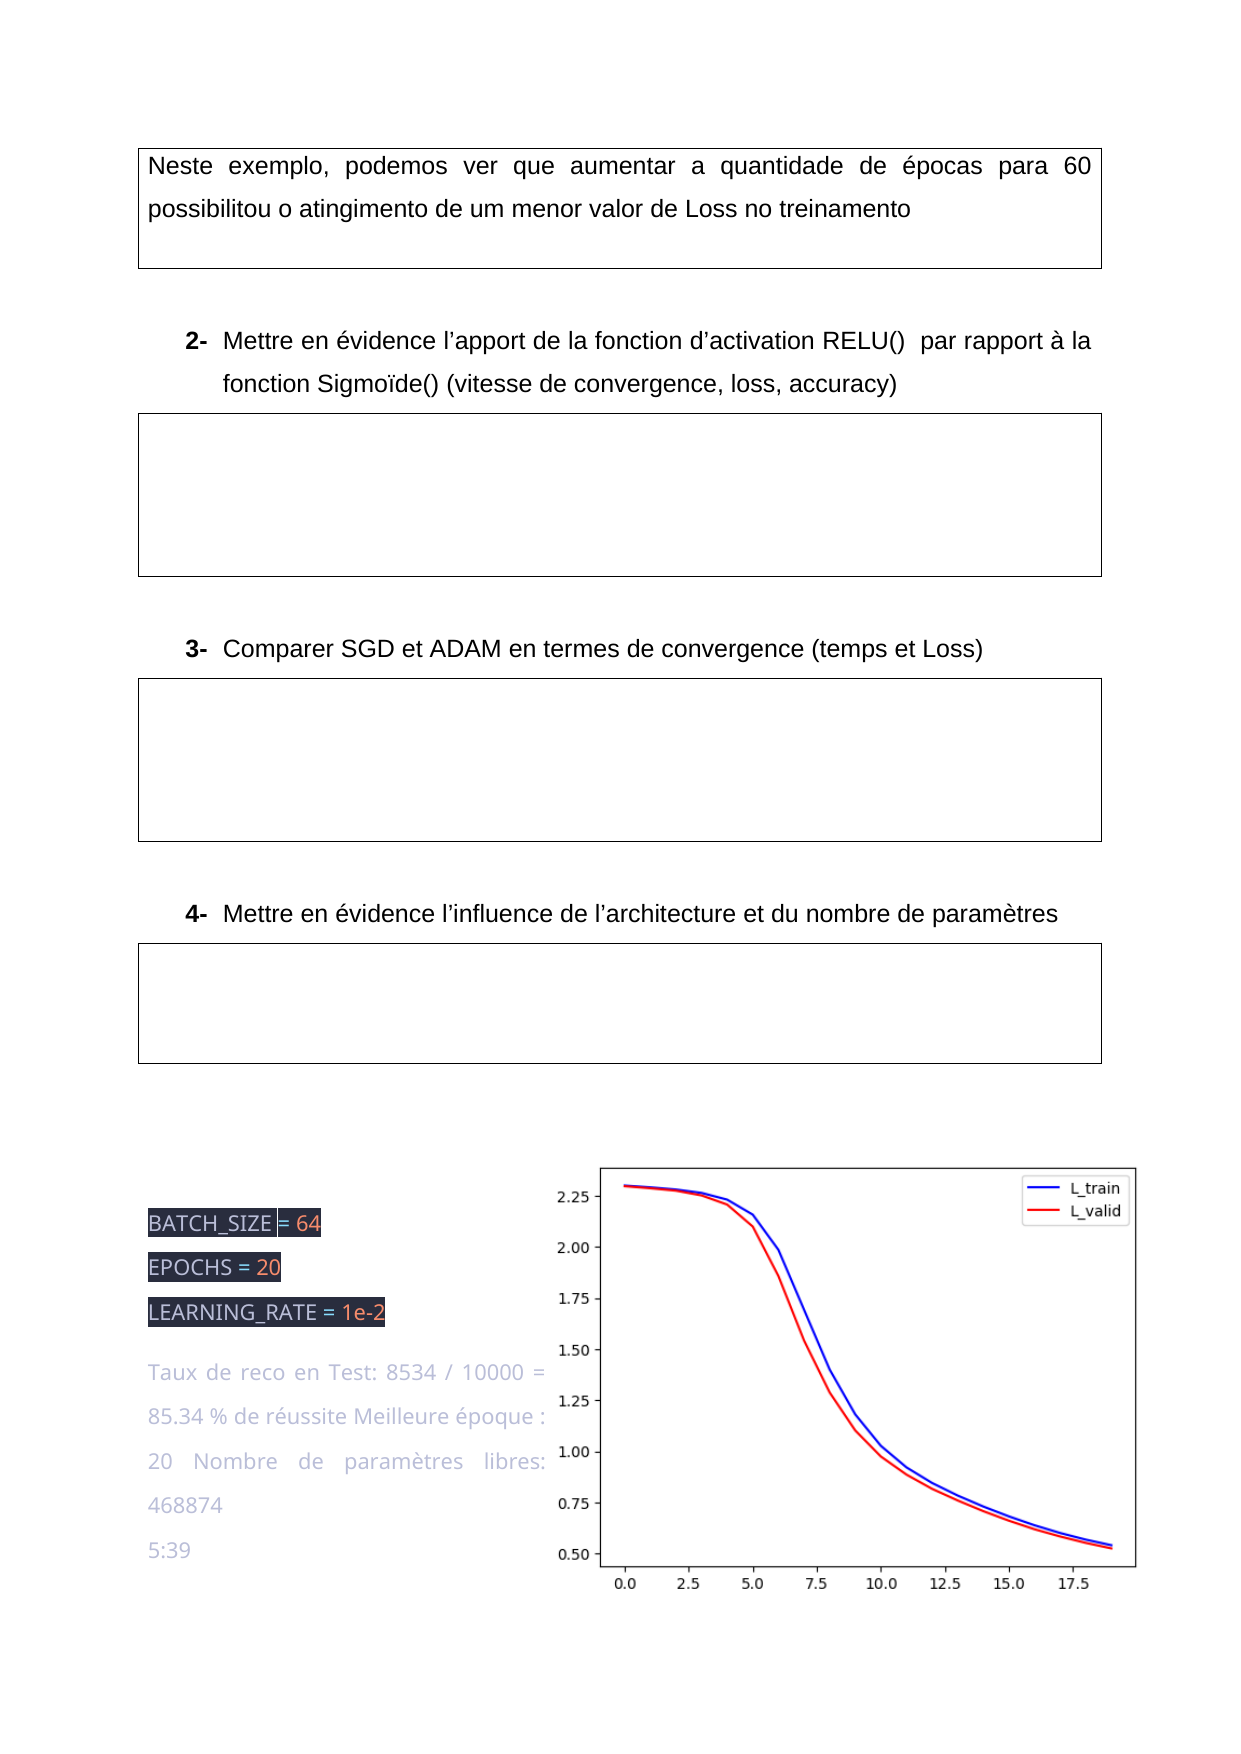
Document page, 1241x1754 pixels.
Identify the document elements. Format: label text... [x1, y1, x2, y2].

picture [546, 1157, 1146, 1603]
text Taux de reco en Test: 8534 / 10000 = 85.34 % de réussite Meilleure époque : 20 Nombre de paramètres libres: 468874 [148, 1356, 546, 1520]
text BATCH_SIZE = 64 [148, 1208, 546, 1237]
list Comparer SGD et ADAM en termes de convergence (temps et Loss) [185, 634, 1093, 663]
list Mettre en évidence l’apport de la fonction d’activation RELU() par rapport à la fonction Sigmoïde() (vitesse de convergence, loss, accuracy) [185, 326, 1093, 398]
list Mettre en évidence l’influence de l’architecture et du nombre de paramètres [185, 899, 1093, 928]
text LEARNING_RATE = 1e-2 [148, 1297, 546, 1327]
list Neste exemplo, podemos ver que aumentar a quantidade de épocas para 60 possibilitou o atingimento de um menor valor de Loss no treinamento [139, 149, 1101, 223]
text 5:39 [148, 1535, 546, 1565]
text EPOCHS = 20 [148, 1252, 546, 1282]
